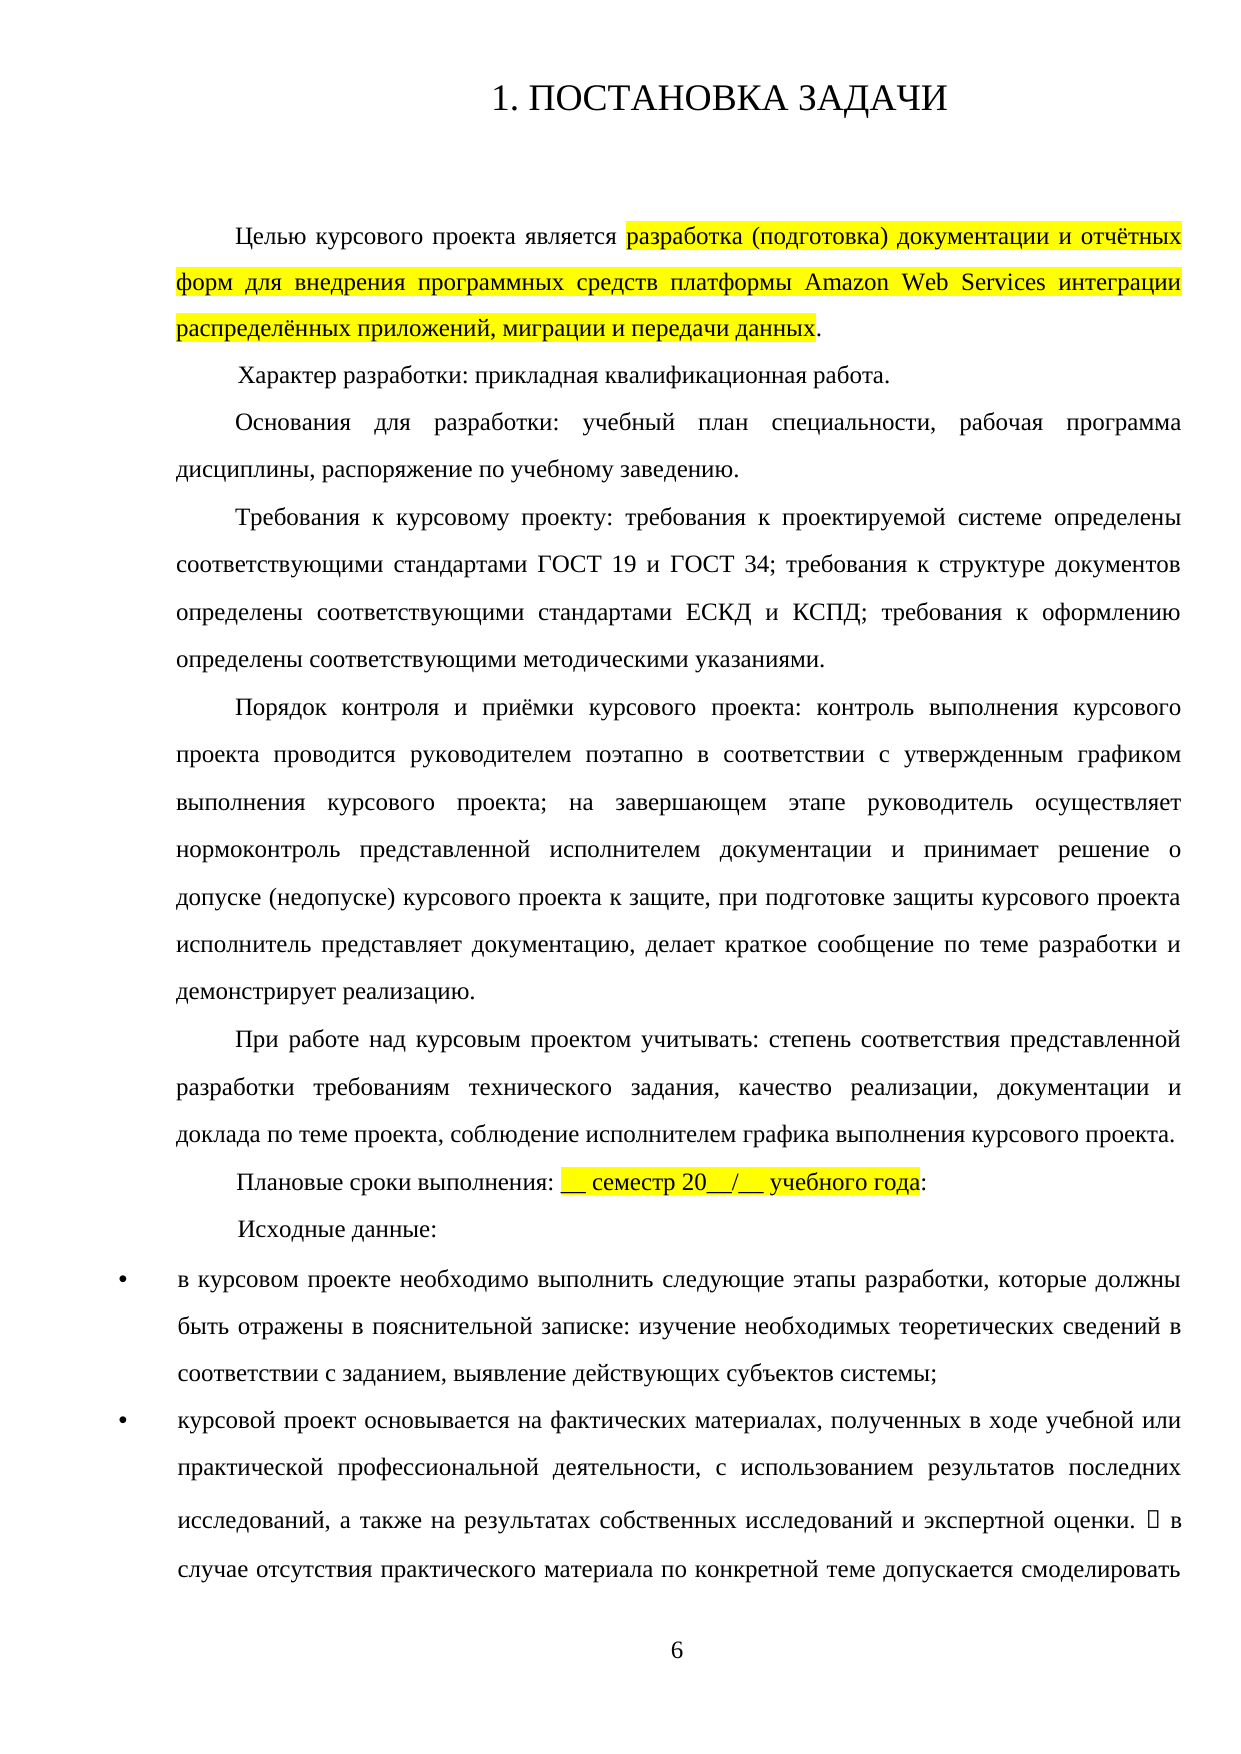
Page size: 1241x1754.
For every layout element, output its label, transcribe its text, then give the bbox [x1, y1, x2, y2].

text Характер разработки: прикладная квалификационная работа. [237, 360, 1182, 388]
text Порядок контроля и приёмки курсового проекта: контроль выполнения курсового проекта проводится руководителем поэтапно в соответствии с утвержденным графиком выполнения курсового проекта; на завершающем этапе руководитель осуществляет нормоконтроль представленной исполнителем документации и принимает решение о допуске (недопуске) курсового проекта к защите, при подготовке защиты курсового проекта исполнитель представляет документацию, делает краткое сообщение по теме разработки и демонстрирует реализацию. [176, 692, 1182, 1005]
text При работе над курсовым проектом учитывать: степень соответствия представленной разработки требованиям технического задания, качество реализации, документации и доклада по теме проекта, соблюдение исполнителем графика выполнения курсового проекта. [176, 1024, 1182, 1148]
text Плановые сроки выполнения: __ семестр 20__/__ учебного года: [236, 1167, 1182, 1195]
text Целью курсового проекта является разработка (подготовка) документации и отчётных форм для внедрения программных средств платформы Amazon Web Services интеграции распределённых приложений, миграции и передачи данных. [176, 221, 1182, 342]
text Требования к курсовому проекту: требования к проектируемой системе определены соответствующими стандартами ГОСТ 19 и ГОСТ 34; требования к структуре документов определены соответствующими стандартами ЕСКД и КСПД; требования к оформлению определены соответствующими методическими указаниями. [176, 502, 1182, 673]
text Основания для разработки: учебный план специальности, рабочая программа дисциплины, распоряжение по учебному заведению. [176, 407, 1182, 483]
text Исходные данные: [237, 1214, 1182, 1242]
list курсовой проект основывается на фактических материалах, полученных в ходе учебной или практической профессиональной деятельности, с использованием результатов последних исследований, а также на результатах собственных исследований и экспертной оценки.  в случае отсутствия практического материала по конкретной теме допускается смоделировать [118, 1405, 1182, 1582]
subtitle 1. ПОСТАНОВКА ЗАДАЧИ [266, 75, 1182, 118]
list в курсовом проекте необходимо выполнить следующие этапы разработки, которые должны быть отражены в пояснительной записке: изучение необходимых теоретических сведений в соответствии с заданием, выявление действующих субъектов системы; [118, 1264, 1182, 1387]
